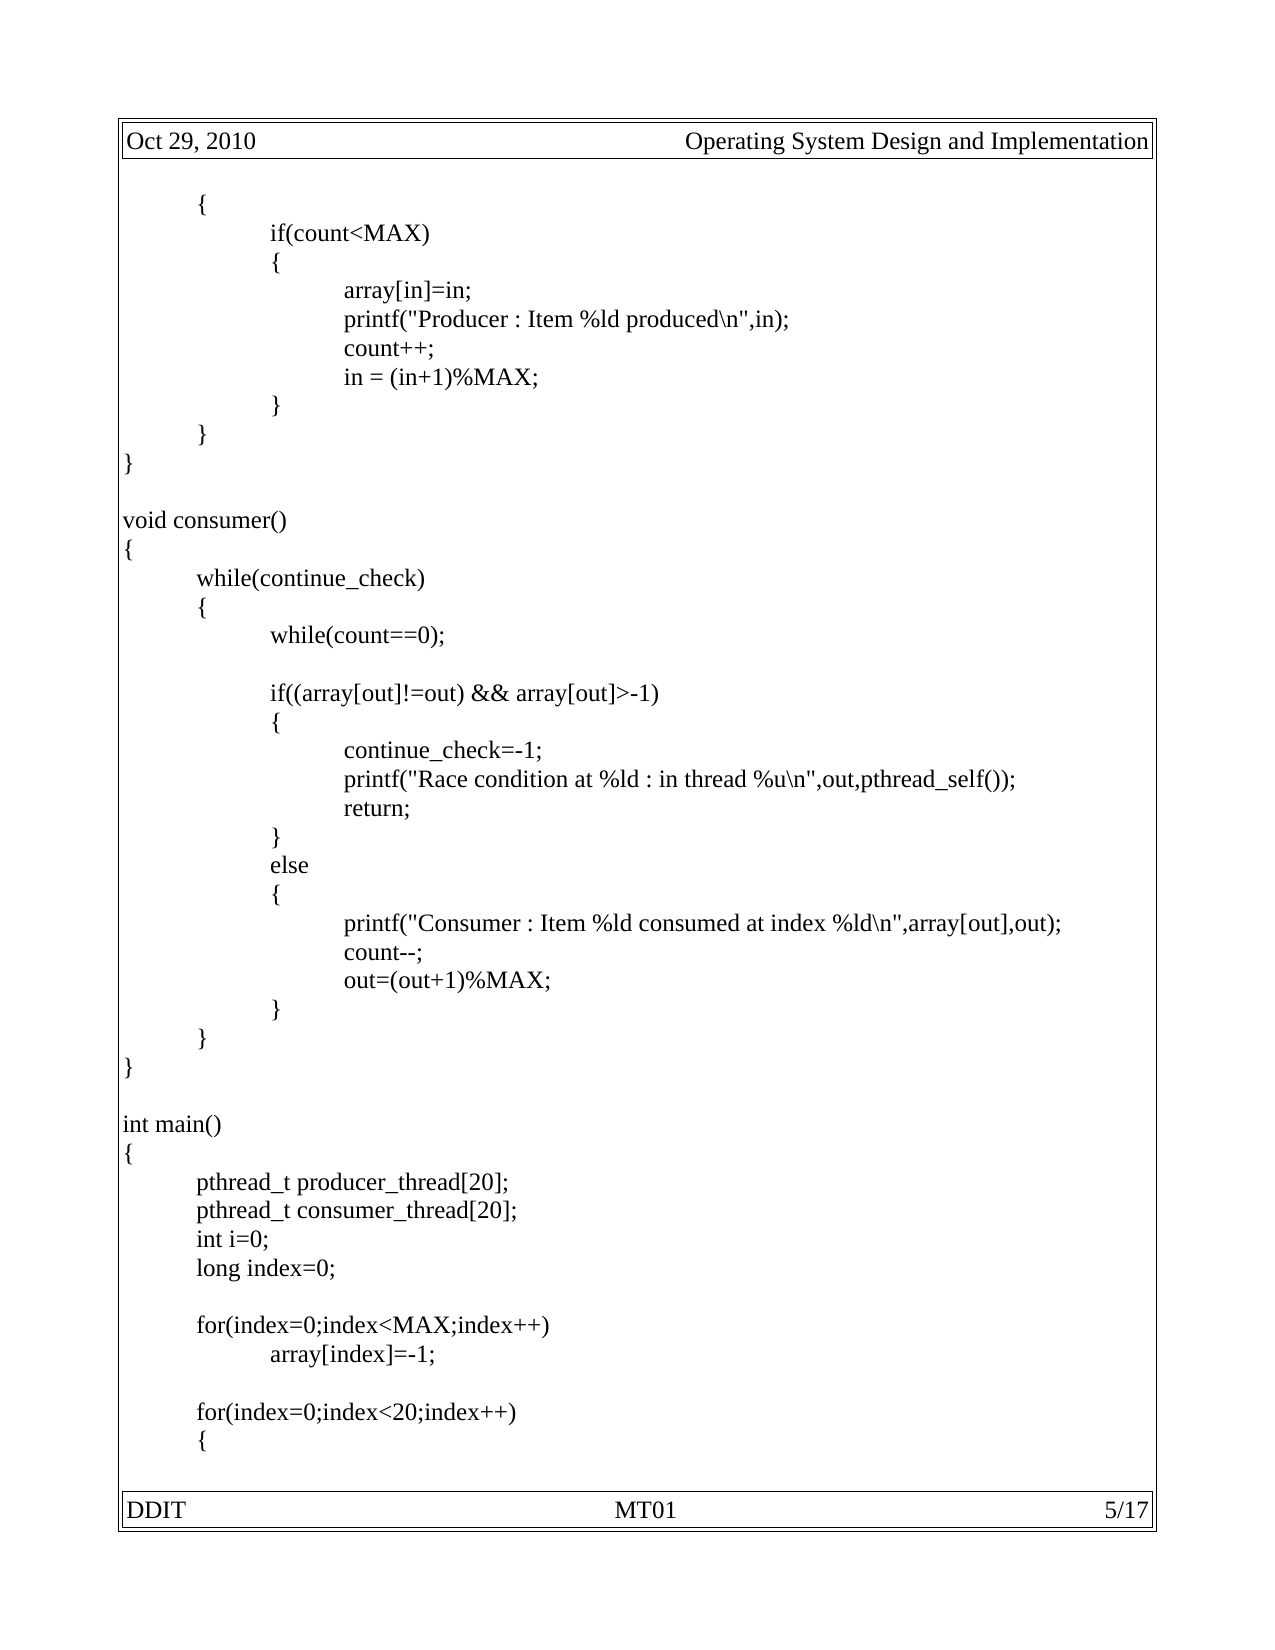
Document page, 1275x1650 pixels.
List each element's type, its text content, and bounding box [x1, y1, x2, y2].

text return; [122, 793, 1153, 822]
text printf("Consumer : Item %ld consumed at index %ld\n",array[out],out); [122, 908, 1153, 937]
text int main() [122, 1109, 1153, 1138]
text for(index=0;index<20;index++) [122, 1397, 1153, 1425]
text while(continue_check) [122, 563, 1153, 592]
text continue_check=-1; [122, 735, 1153, 764]
text } [122, 390, 1153, 419]
text count--; [122, 937, 1153, 965]
text array[in]=in; [122, 275, 1153, 304]
text out=(out+1)%MAX; [122, 965, 1153, 994]
text if((array[out]!=out) && array[out]>-1) [122, 678, 1153, 707]
text while(count==0); [122, 620, 1153, 649]
text } [122, 419, 1153, 448]
text } [122, 1052, 1153, 1080]
text pthread_t producer_thread[20]; [122, 1167, 1153, 1195]
text printf("Producer : Item %ld produced\n",in); [122, 304, 1153, 333]
text count++; [122, 333, 1153, 362]
text void consumer() [122, 505, 1153, 534]
text if(count<MAX) [122, 218, 1153, 247]
text for(index=0;index<MAX;index++) [122, 1310, 1153, 1339]
text { [122, 592, 1153, 620]
text long index=0; [122, 1253, 1153, 1282]
text in = (in+1)%MAX; [122, 362, 1153, 390]
text { [122, 534, 1153, 563]
text } [122, 1023, 1153, 1052]
text { [122, 879, 1153, 908]
text pthread_t consumer_thread[20]; [122, 1195, 1153, 1224]
text { [122, 247, 1153, 275]
text } [122, 822, 1153, 850]
text } [122, 994, 1153, 1023]
text { [122, 1425, 1153, 1454]
text else [122, 850, 1153, 879]
text printf("Race condition at %ld : in thread %u\n",out,pthread_self()); [122, 764, 1153, 793]
text { [122, 1138, 1153, 1167]
text { [122, 707, 1153, 735]
text int i=0; [122, 1224, 1153, 1253]
text { [122, 189, 1153, 218]
text array[index]=-1; [122, 1339, 1153, 1368]
text } [122, 448, 1153, 477]
